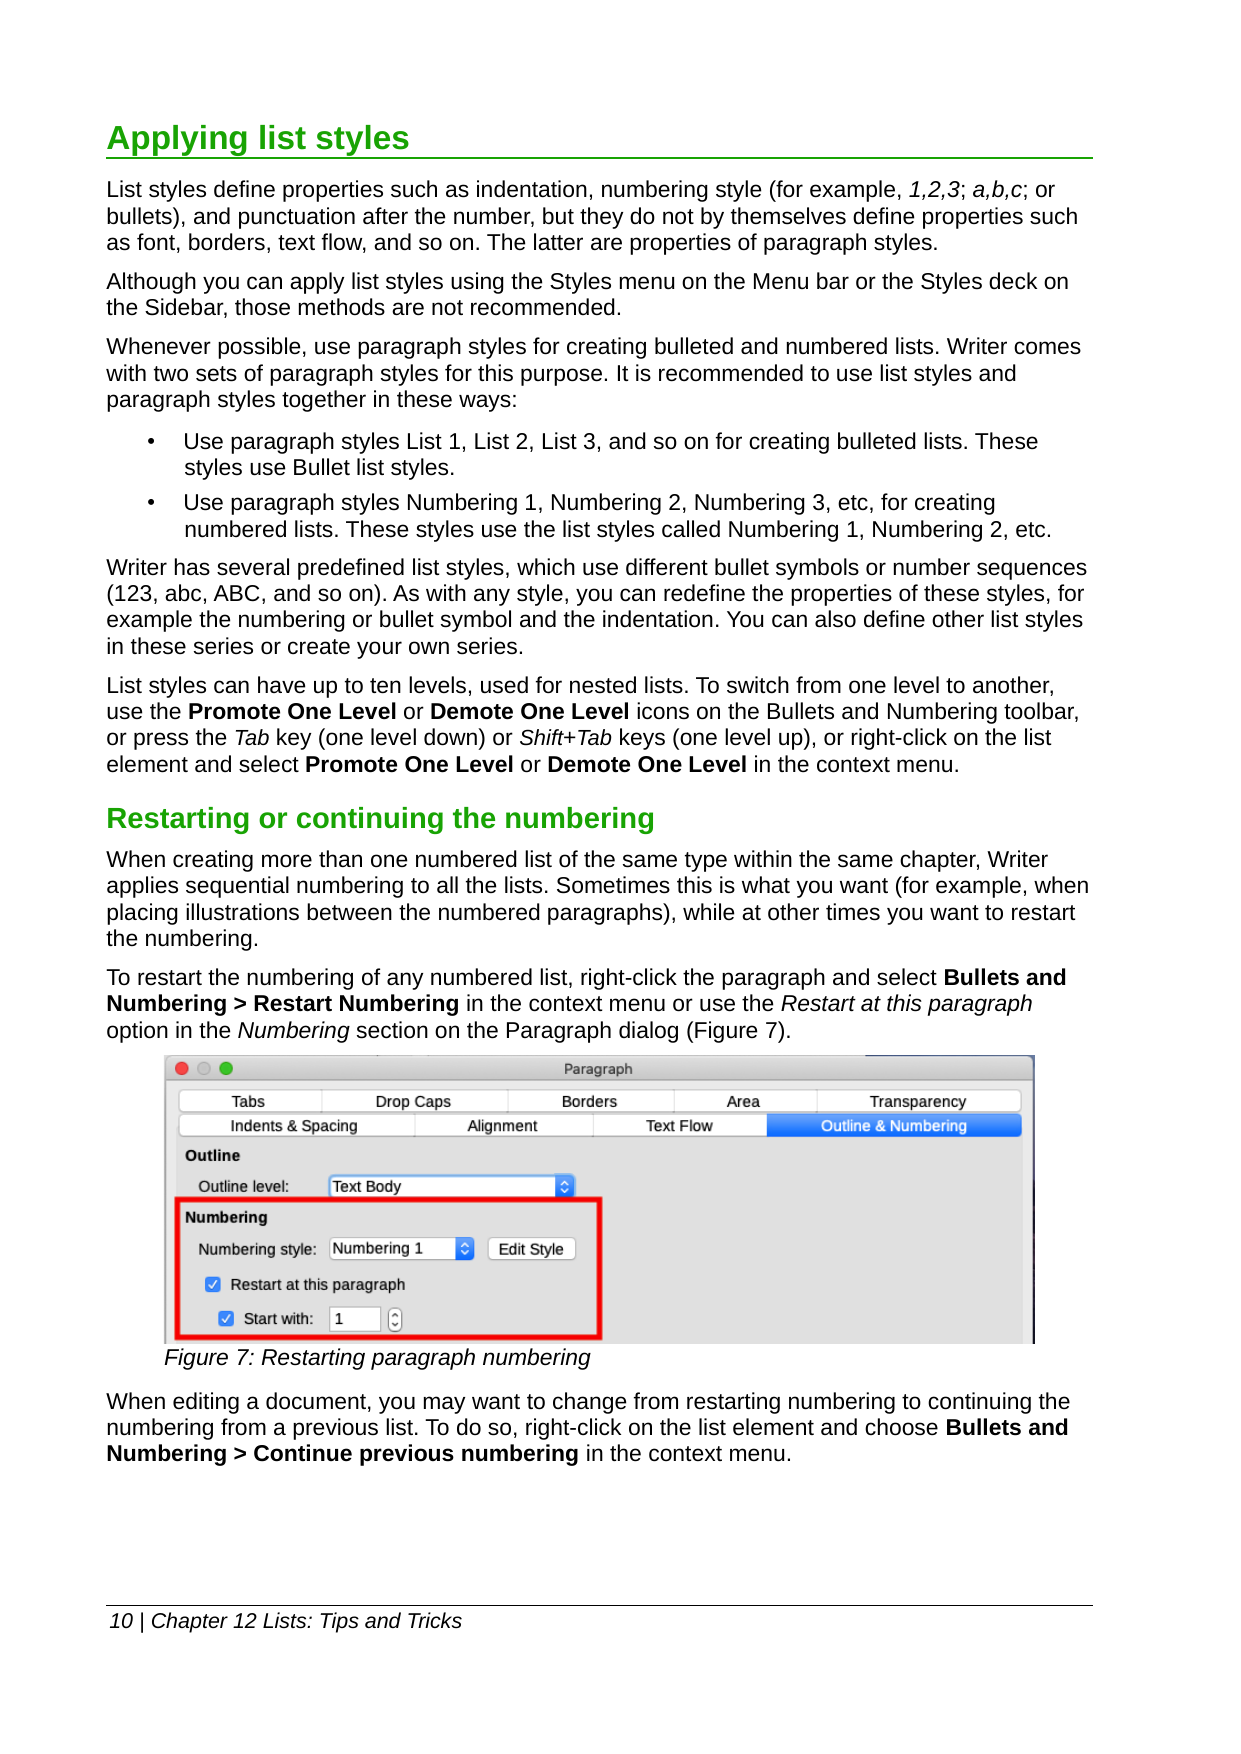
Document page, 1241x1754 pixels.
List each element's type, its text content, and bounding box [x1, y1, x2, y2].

text List styles define properties such as indentation, numbering style (for example, 1,2,3; a,b,c; or bullets), and punctuation after the number, but they do not by themselves define properties such as font, borders, text flow, and so on. The latter are properties of paragraph styles. [106, 176, 1093, 255]
text List styles can have up to ten levels, used for nested lists. To switch from one level to another, use the Promote One Level or Demote One Level icons on the Bullets and Numbering toolbar, or press the Tab key (one level down) or Shift+Tab keys (one level up), or right-click on the list element and select Promote One Level or Demote One Level in the context menu. [106, 672, 1093, 777]
text Although you can apply list styles using the Styles menu on the Menu bar or the Styles deck on the Sidebar, those methods are not recommended. [106, 268, 1093, 321]
text Whenever possible, use paragraph styles for creating bulleted and numbered lists. Writer comes with two sets of paragraph styles for this purpose. It is recommended to use list styles and paragraph styles together in these ways: [106, 333, 1093, 412]
text When editing a document, you may want to change from restarting numbering to continuing the numbering from a previous list. To do so, right-click on the list element and choose Bullets and Numbering > Continue previous numbering in the context menu. [106, 1388, 1093, 1467]
subtitle Applying list styles [106, 118, 1093, 157]
text Figure 7: Restarting paragraph numbering [164, 1344, 1035, 1370]
text When creating more than one numbered list of the same type within the same chapter, Writer applies sequential numbering to all the lists. Sometimes this is what you want (for example, when placing illustrations between the numbered paragraphs), while at other times you want to restart the numbering. [106, 846, 1093, 951]
list Use paragraph styles List 1, List 2, List 3, and so on for creating bulleted lists. These styles use Bullet list styles. [144, 425, 1093, 480]
text To restart the numbering of any numbered list, right-click the paragraph and select Bullets and Numbering > Restart Numbering in the context menu or use the Restart at this paragraph option in the Numbering section on the Paragraph dialog (Figure 7). [106, 964, 1093, 1043]
subtitle Restarting or continuing the numbering [106, 801, 1093, 834]
list Use paragraph styles Numbering 1, Numbering 2, Numbering 3, etc, for creating numbered lists. These styles use the list styles called Numbering 1, Numbering 2, etc. [144, 486, 1093, 545]
text Writer has several predefined list styles, which use different bullet symbols or number sequences (123, abc, ABC, and so on). As with any style, you can redefine the properties of these styles, for example the numbering or bullet symbol and the indentation. You can also define other list styles in these series or create your own series. [106, 554, 1093, 659]
picture [163, 1055, 1035, 1344]
